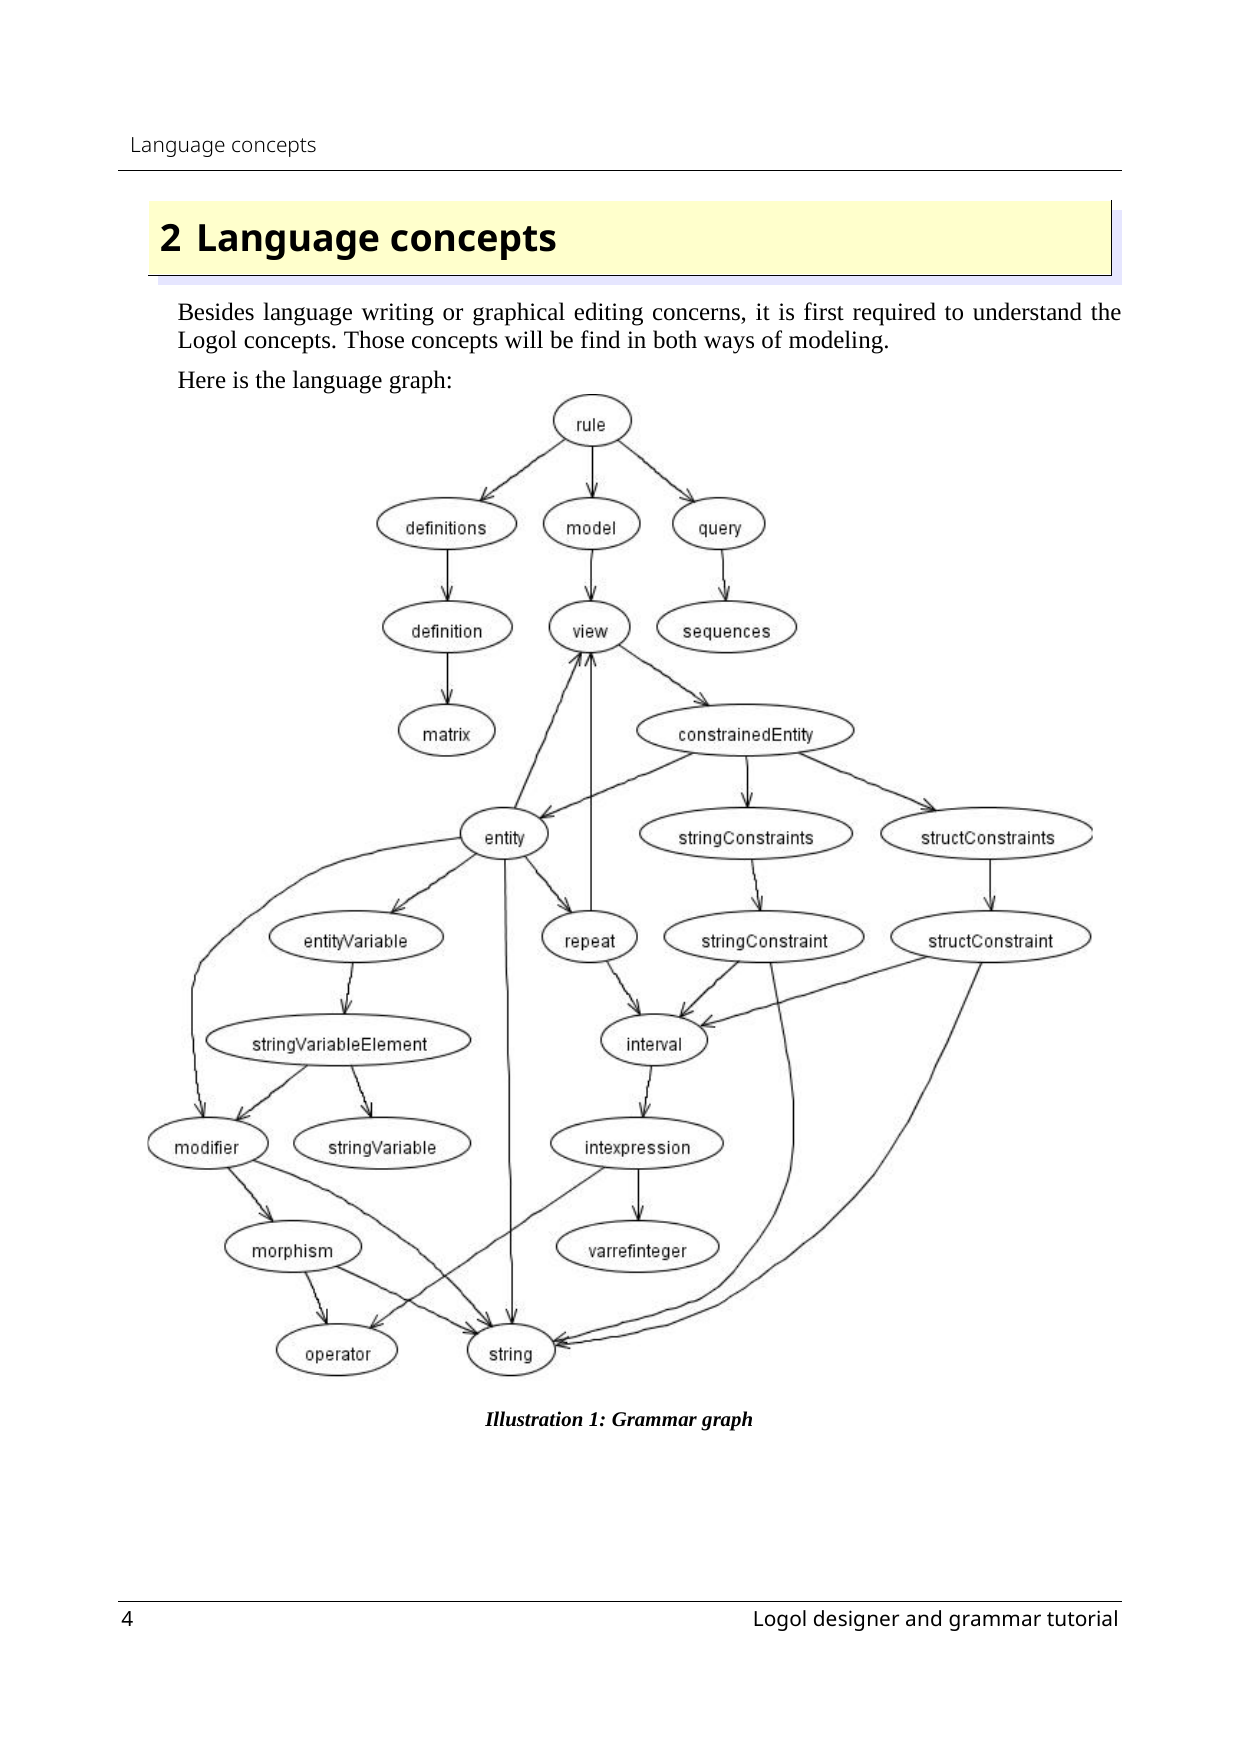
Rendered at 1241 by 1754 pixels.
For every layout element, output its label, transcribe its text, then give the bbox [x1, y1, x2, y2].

text Besides language writing or graphical editing concerns, it is first required to understand the Logol concepts. Those concepts will be find in both ways of modeling. [177, 298, 1122, 354]
text Illustration 1: Grammar graph [148, 1408, 1092, 1431]
subtitle Language concepts [149, 201, 1111, 274]
picture [147, 394, 1093, 1408]
text Here is the language graph: [177, 366, 1122, 394]
